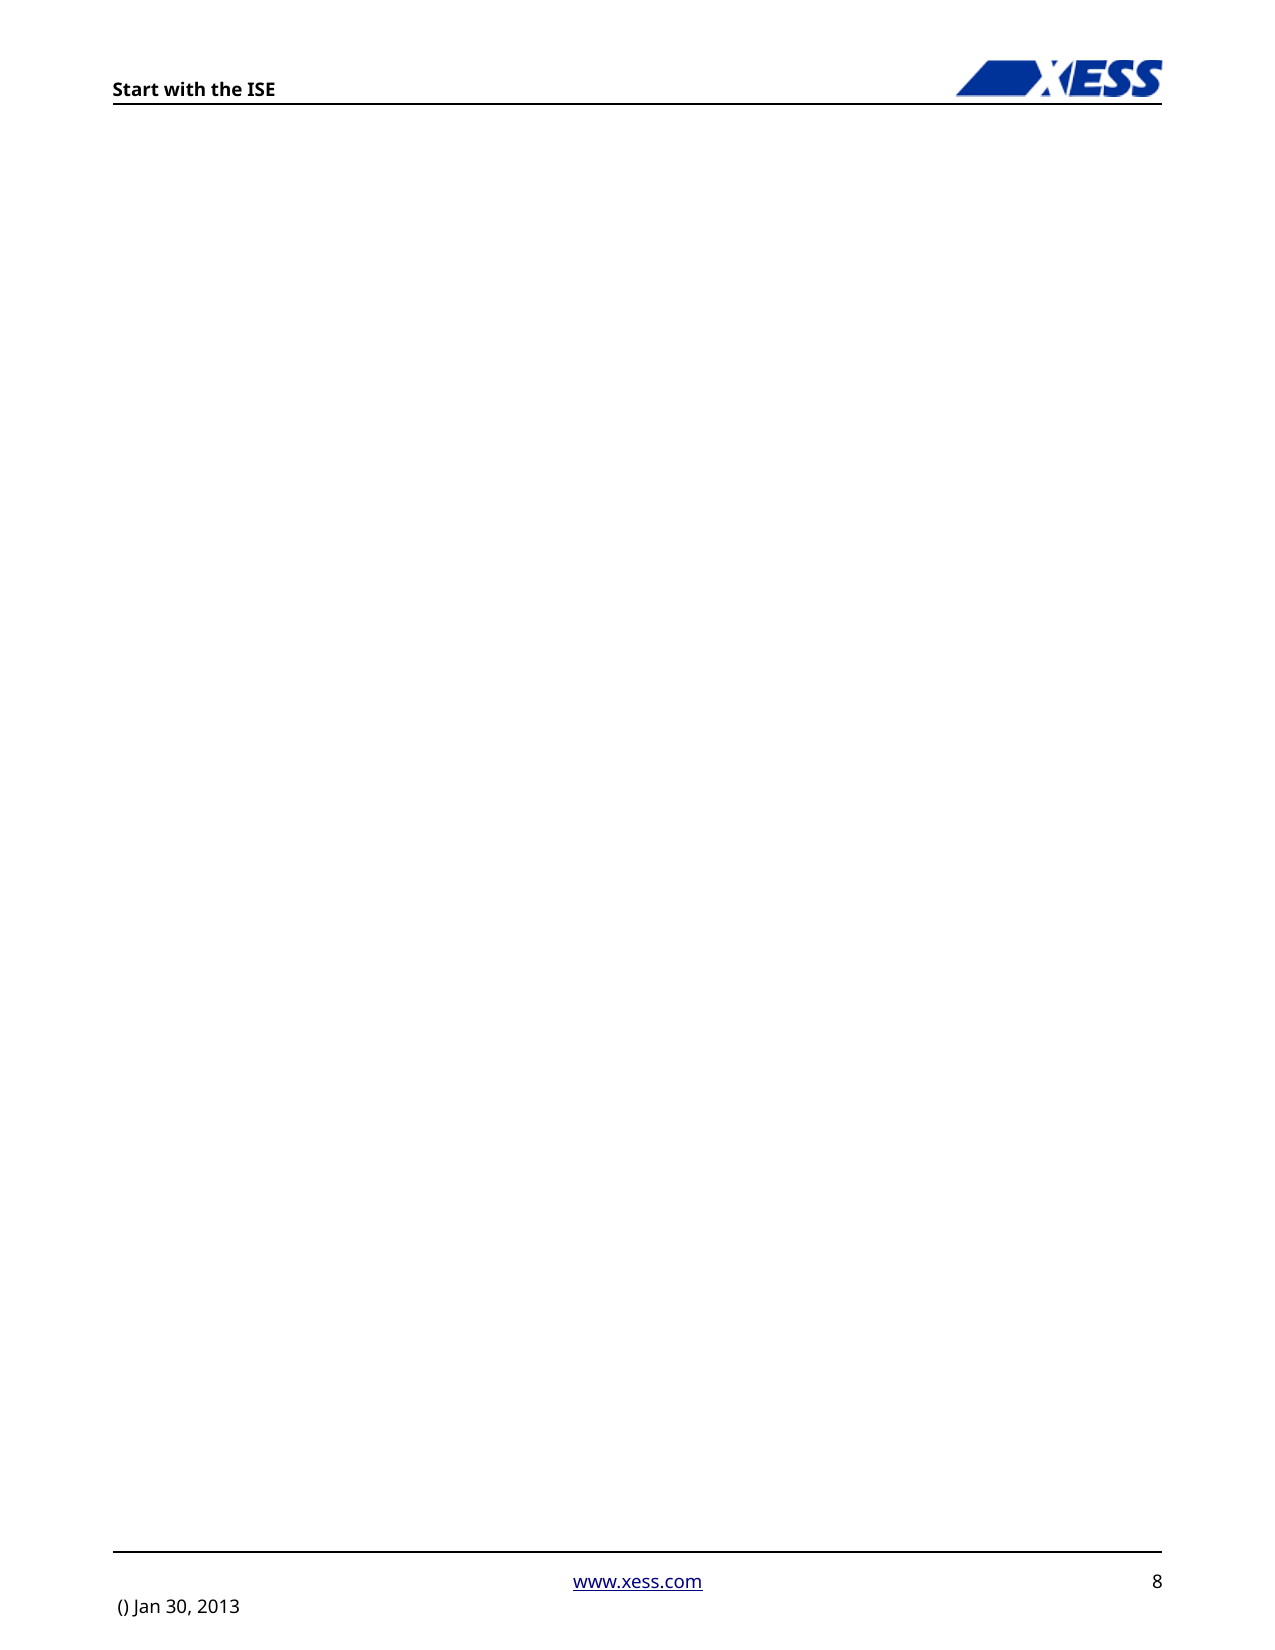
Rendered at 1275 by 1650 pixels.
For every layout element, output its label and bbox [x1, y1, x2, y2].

picture [955, 60, 1163, 97]
